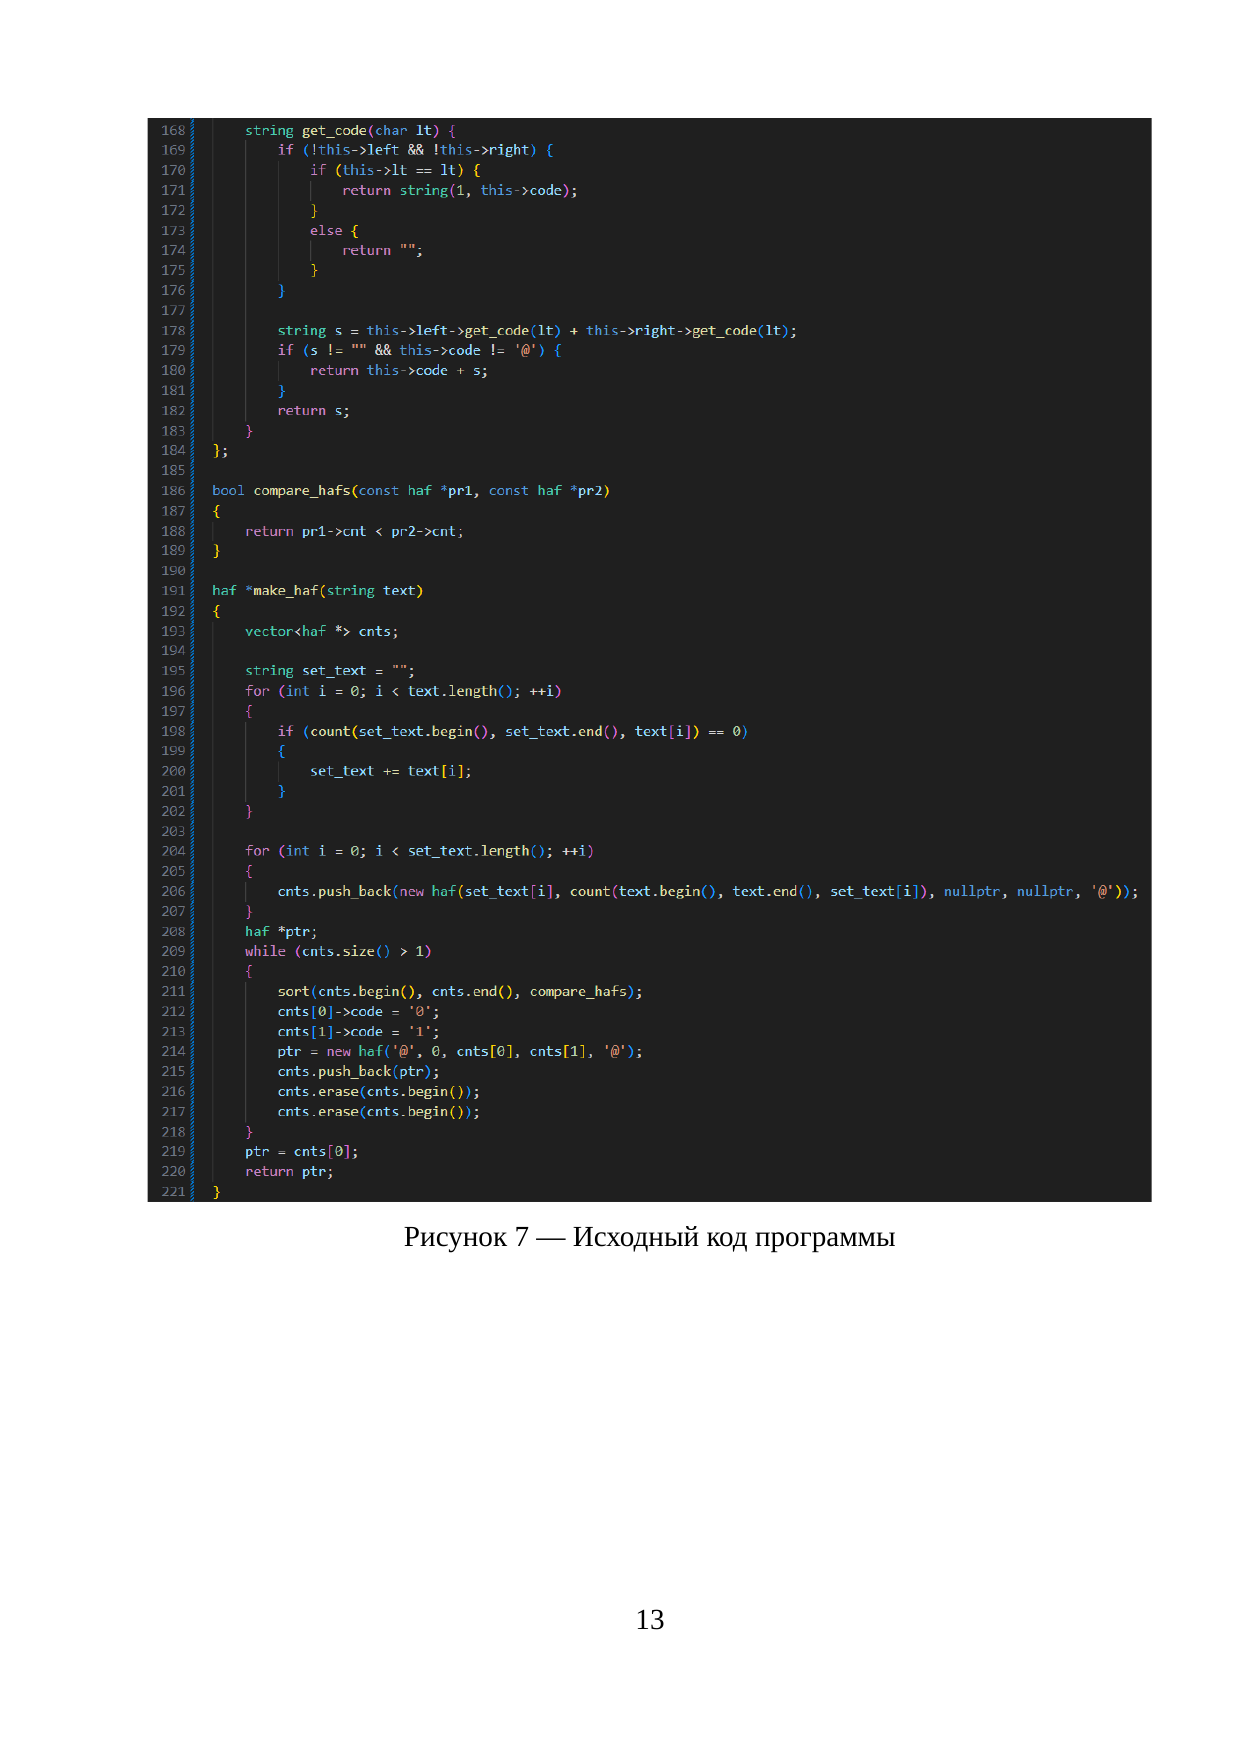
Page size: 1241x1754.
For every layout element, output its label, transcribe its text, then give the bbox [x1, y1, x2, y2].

text Рисунок 7 — Исходный код программы [148, 1202, 1152, 1252]
picture [147, 118, 1152, 1202]
